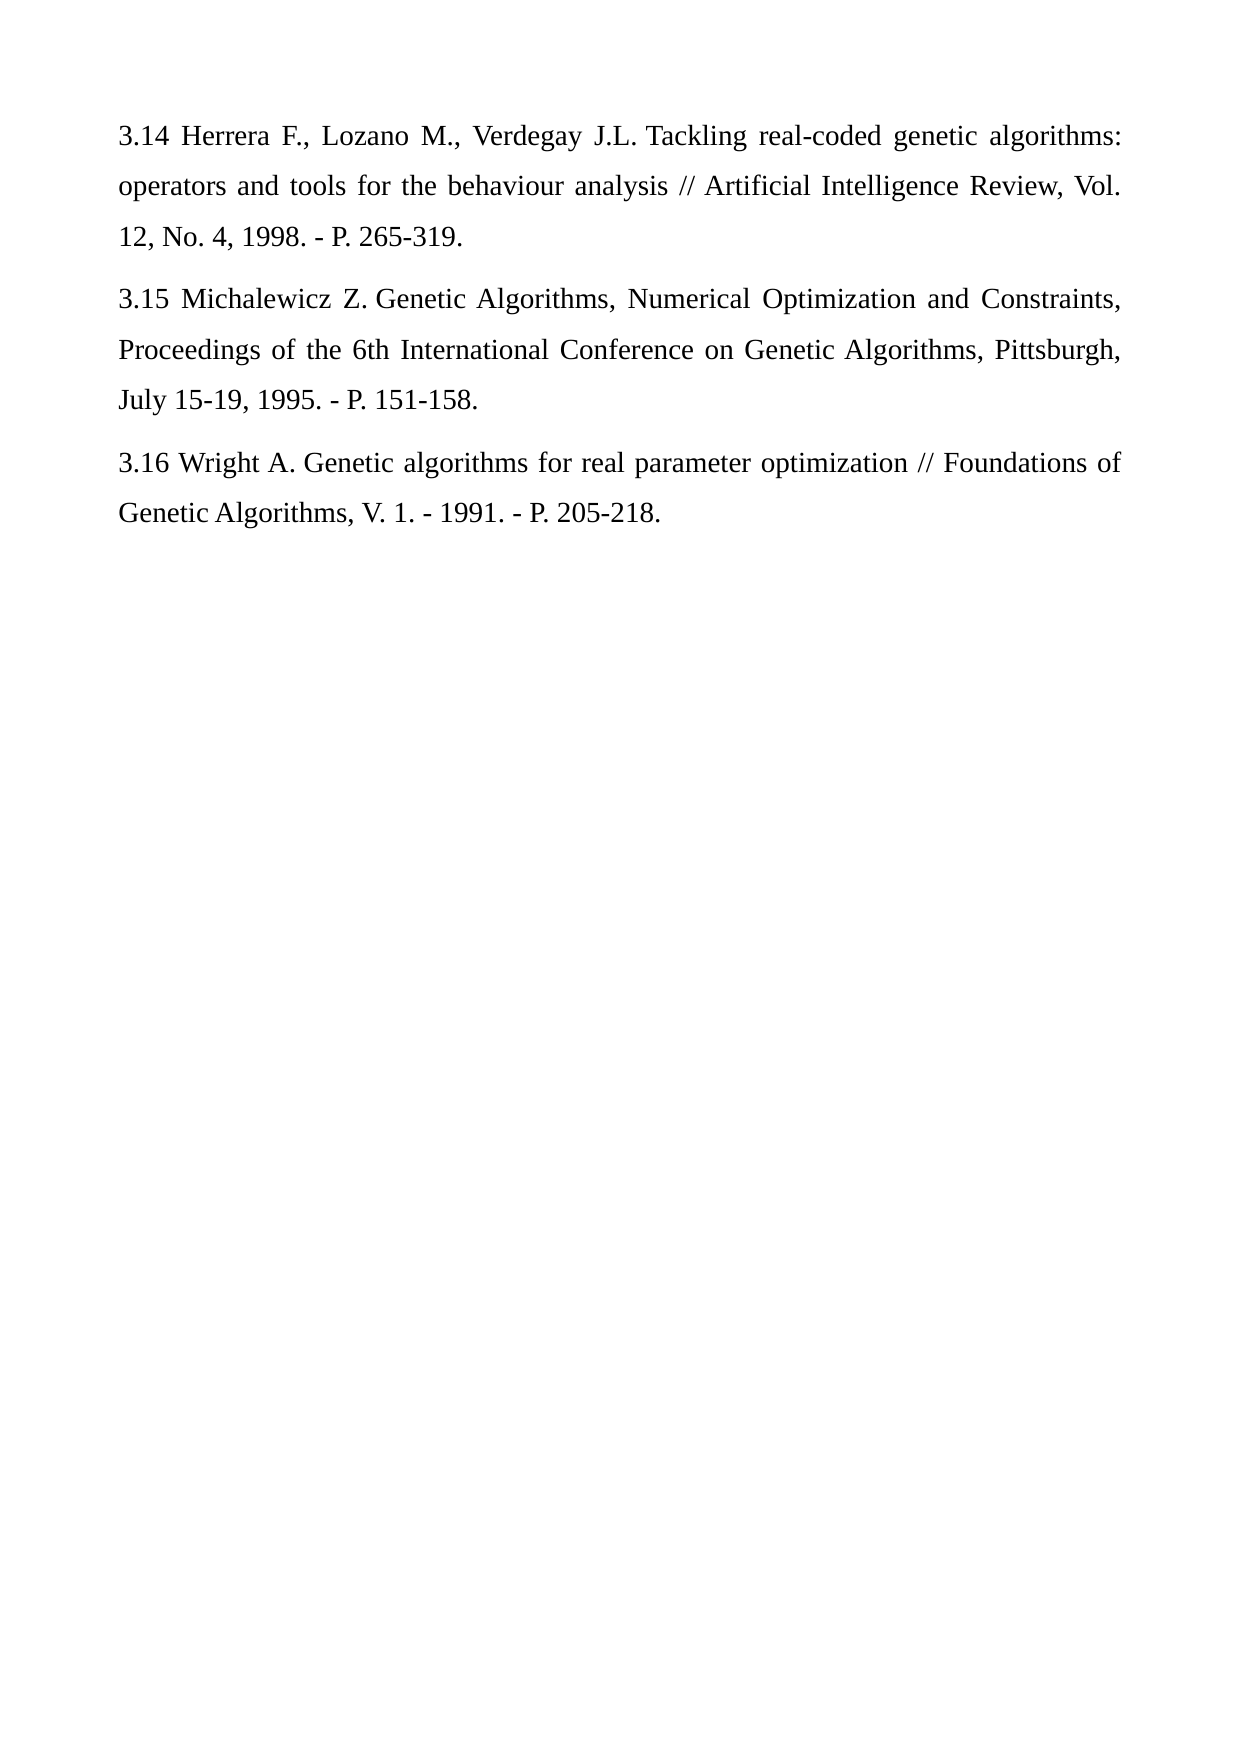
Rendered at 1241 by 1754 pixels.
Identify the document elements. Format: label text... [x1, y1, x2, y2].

list 3.15 Michalewicz Z. Genetic Algorithms, Numerical Optimization and Constraints, Proceedings of the 6th International Conference on Genetic Algorithms, Pittsburgh, July 15-19, 1995. - P. 151-158. [118, 282, 1122, 416]
list 3.14 Herrera F., Lozano M., Verdegay J.L. Tackling real-coded genetic algorithms: operators and tools for the behaviour analysis // Artificial Intelligence Review, Vol. 12, No. 4, 1998. - P. 265-319. [118, 118, 1122, 252]
list 3.16 Wright A. Genetic algorithms for real parameter optimization // Foundations of Genetic Algorithms, V. 1. - 1991. - P. 205-218. [118, 445, 1122, 529]
